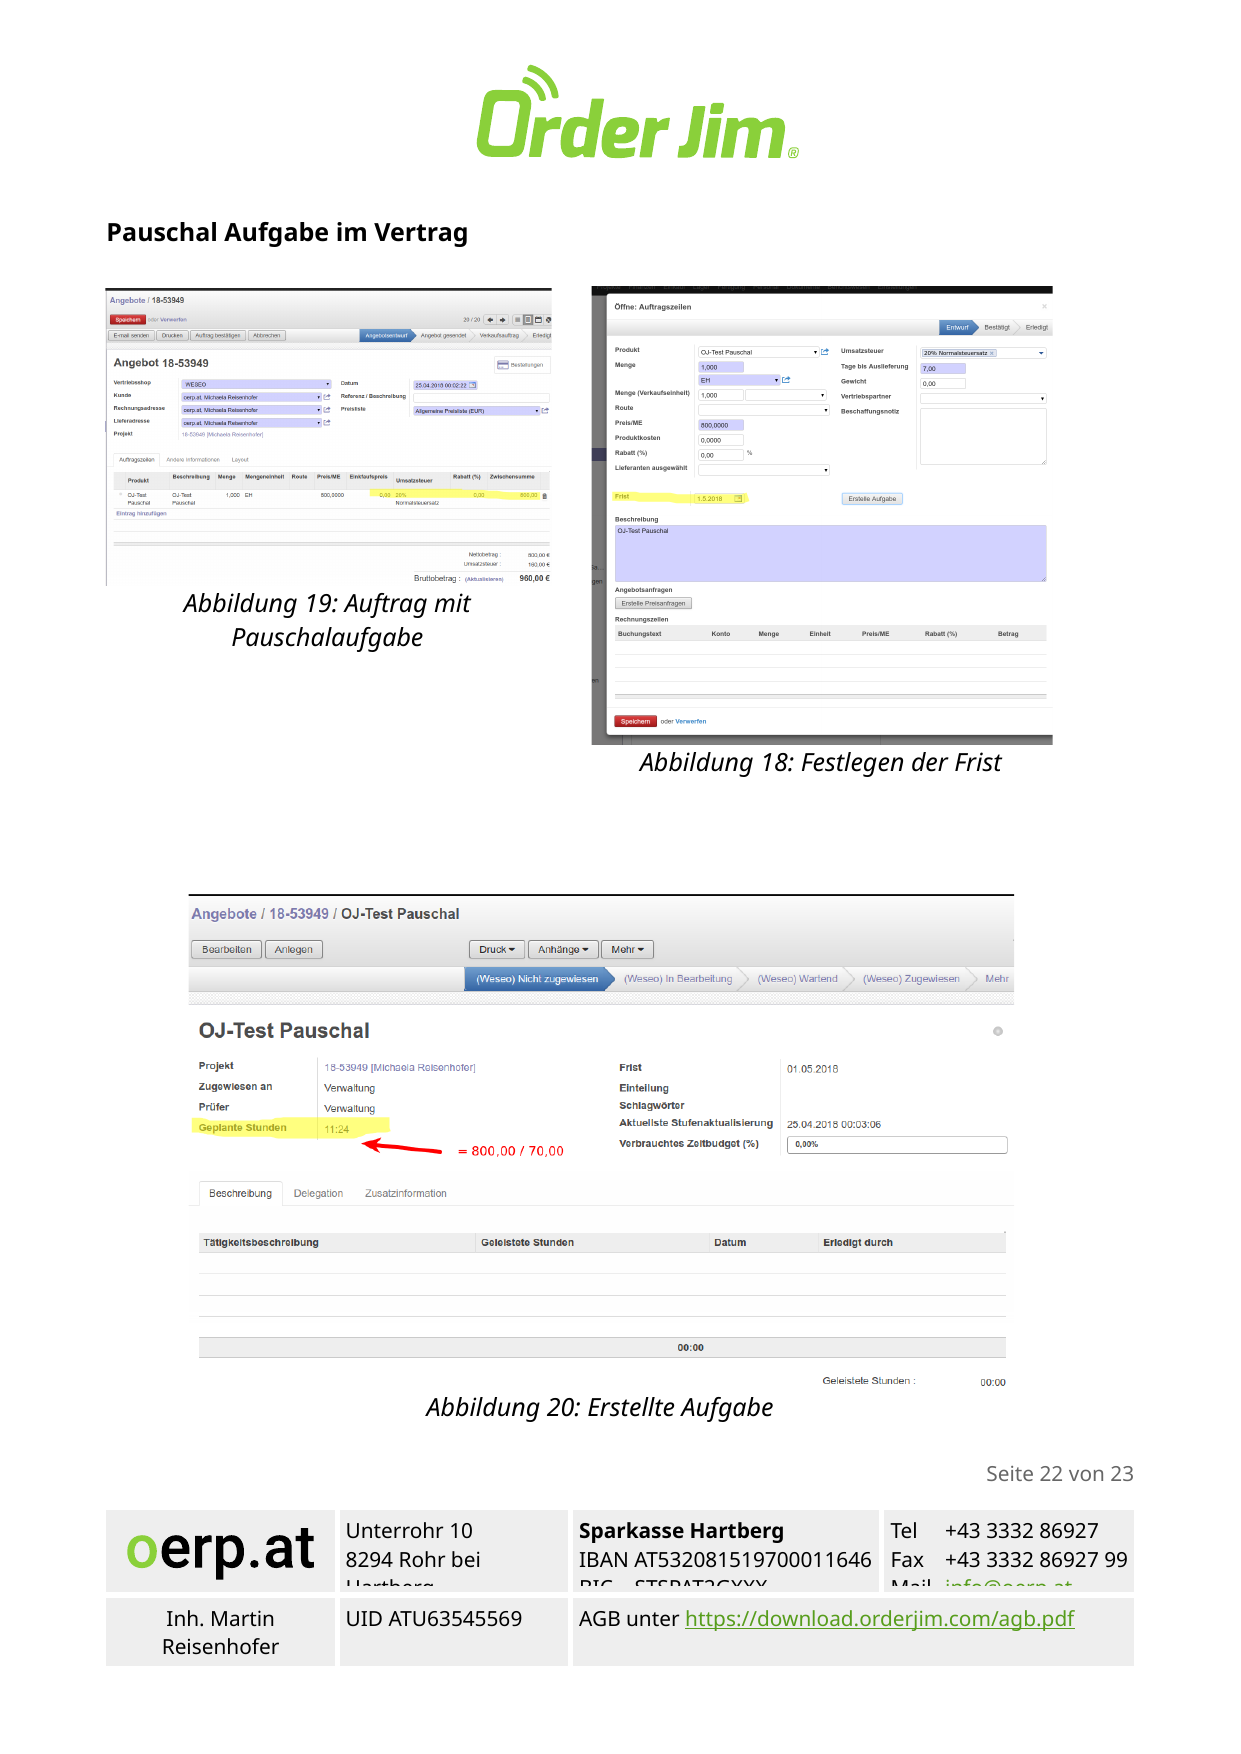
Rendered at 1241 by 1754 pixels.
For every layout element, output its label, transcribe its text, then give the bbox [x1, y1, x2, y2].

picture [591, 286, 1053, 745]
text Abbildung 20: Erstellte Aufgabe [189, 1391, 1014, 1424]
subtitle Pauschal Aufgabe im Vertrag [106, 214, 1134, 249]
text Abbildung 19: Auftrag mit Pauschalaufgabe [105, 586, 552, 654]
text Abbildung 18: Festlegen der Frist [592, 745, 1053, 778]
picture [105, 288, 552, 586]
picture [188, 894, 1015, 1391]
